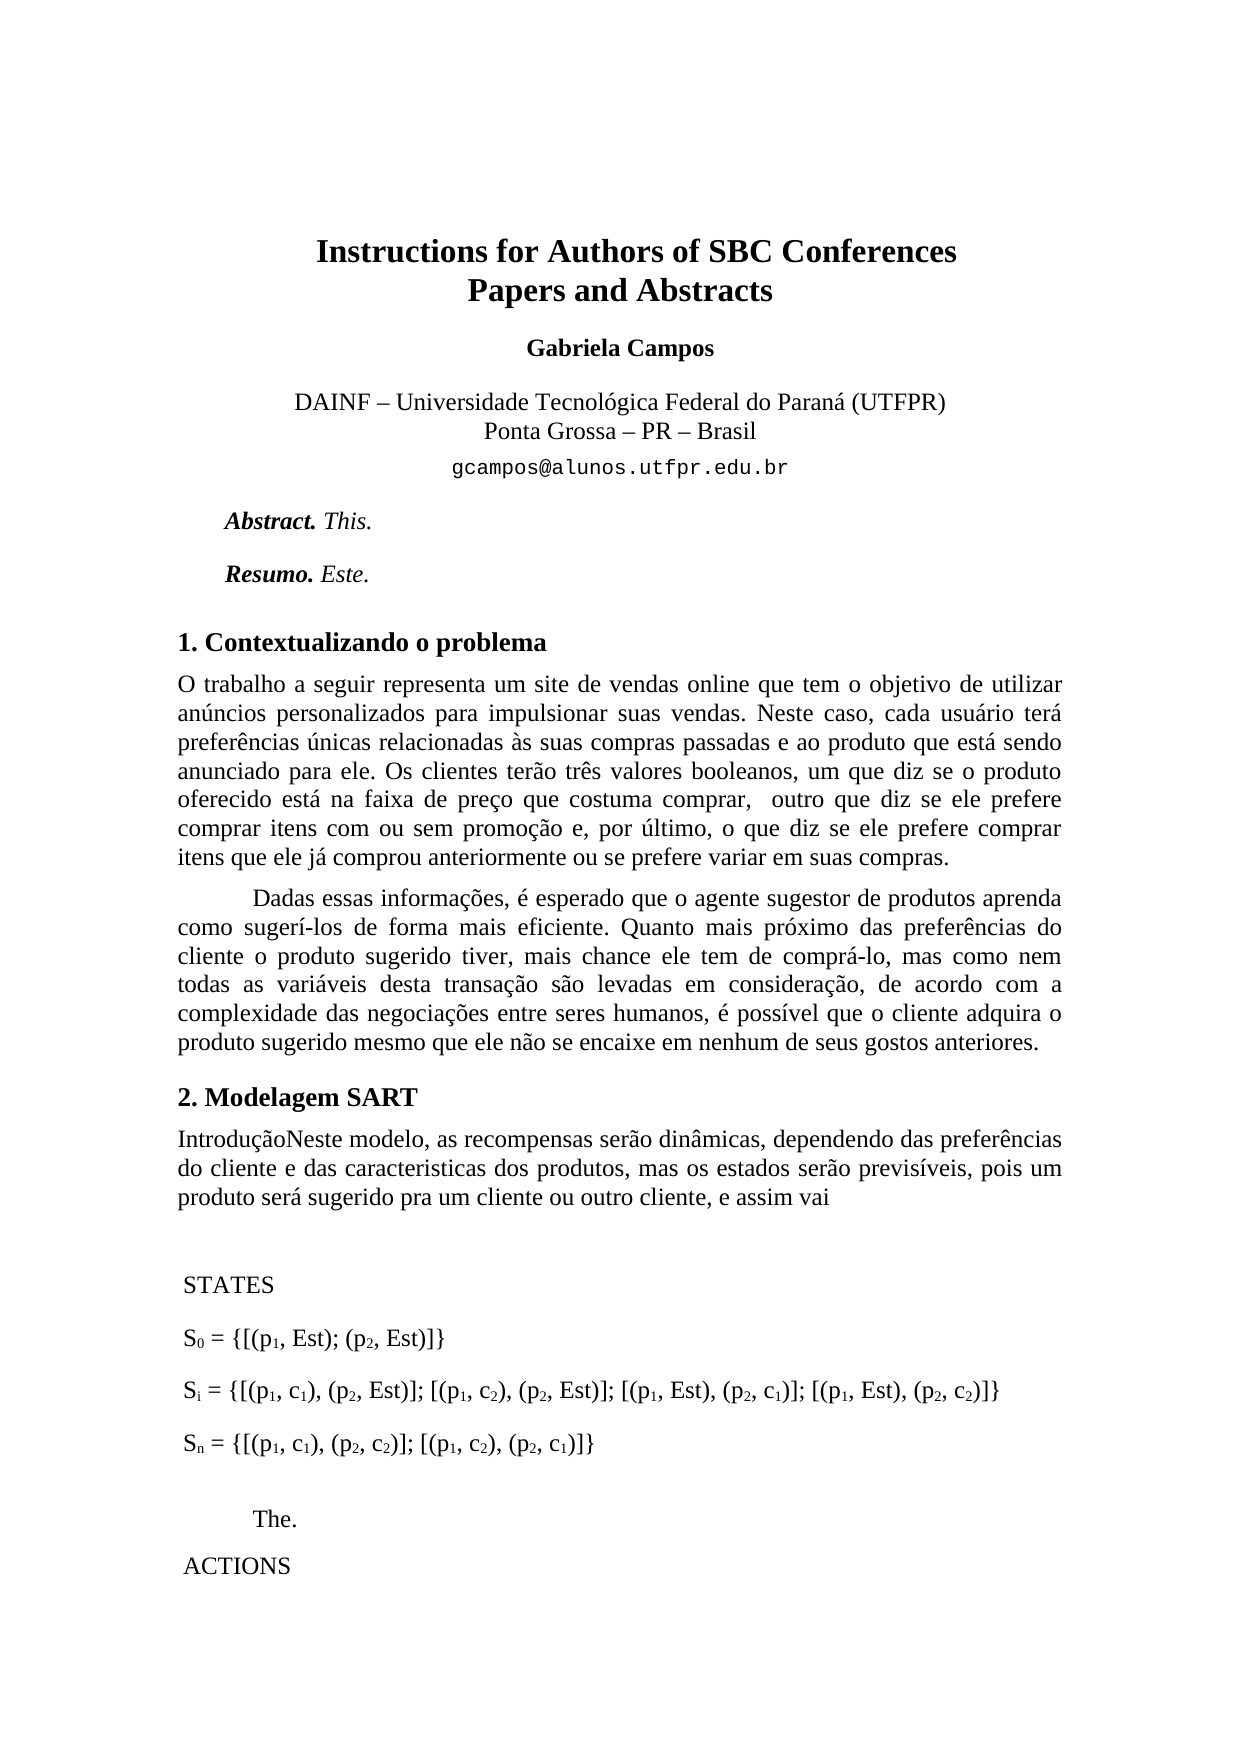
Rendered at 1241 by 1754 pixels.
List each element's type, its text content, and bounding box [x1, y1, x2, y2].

text Abstract. This. [224, 506, 1016, 534]
table_cell Si = {[(p1, c1), (p2, Est)]; [(p1, c2), (p2, Est)]; [(p1, Est), (p2, c1)]; [(p1, Est), (p2, c2)]} [177, 1357, 1063, 1410]
table_cell S0 = {[(p1, Est); (p2, Est)]} [177, 1305, 1063, 1357]
table_header STATES [177, 1252, 1063, 1304]
subtitle 2. Modelagem SART [177, 1081, 1063, 1112]
text Resumo. Este. [224, 559, 1016, 588]
text gcampos@alunos.utfpr.edu.br [177, 457, 1063, 481]
text Gabriela Campos [177, 333, 1063, 362]
text DAINF – Universidade Tecnológica Federal do Paraná (UTFPR) Ponta Grossa – PR – Brasil [177, 387, 1063, 445]
subtitle Instructions for Authors of SBC Conferences Papers and Abstracts [177, 232, 1063, 308]
subtitle 1. Contextualizando o problema [177, 626, 1063, 657]
text O trabalho a seguir representa um site de vendas online que tem o objetivo de utilizar anúncios personalizados para impulsionar suas vendas. Neste caso, cada usuário terá preferências únicas relacionadas às suas compras passadas e ao produto que está sendo anunciado para ele. Os clientes terão três valores booleanos, um que diz se o produto oferecido está na faixa de preço que costuma comprar, outro que diz se ele prefere comprar itens com ou sem promoção e, por último, o que diz se ele prefere comprar itens que ele já comprou anteriormente ou se prefere variar em suas compras. [177, 669, 1063, 871]
text IntroduçãoNeste modelo, as recompensas serão dinâmicas, dependendo das preferências do cliente e das caracteristicas dos produtos, mas os estados serão previsíveis, pois um produto será sugerido pra um cliente ou outro cliente, e assim vai [177, 1124, 1063, 1211]
table_cell Sn = {[(p1, c1), (p2, c2)]; [(p1, c2), (p2, c1)]} [177, 1410, 1063, 1463]
table_header ACTIONS [177, 1533, 1063, 1585]
text Dadas essas informações, é esperado que o agente sugestor de produtos aprenda como sugerí-los de forma mais eficiente. Quanto mais próximo das preferências do cliente o produto sugerido tiver, mais chance ele tem de comprá-lo, mas como nem todas as variáveis desta transação são levadas em consideração, de acordo com a complexidade das negociações entre seres humanos, é possível que o cliente adquira o produto sugerido mesmo que ele não se encaixe em nenhum de seus gostos anteriores. [177, 883, 1063, 1056]
text The. [177, 1475, 1063, 1533]
